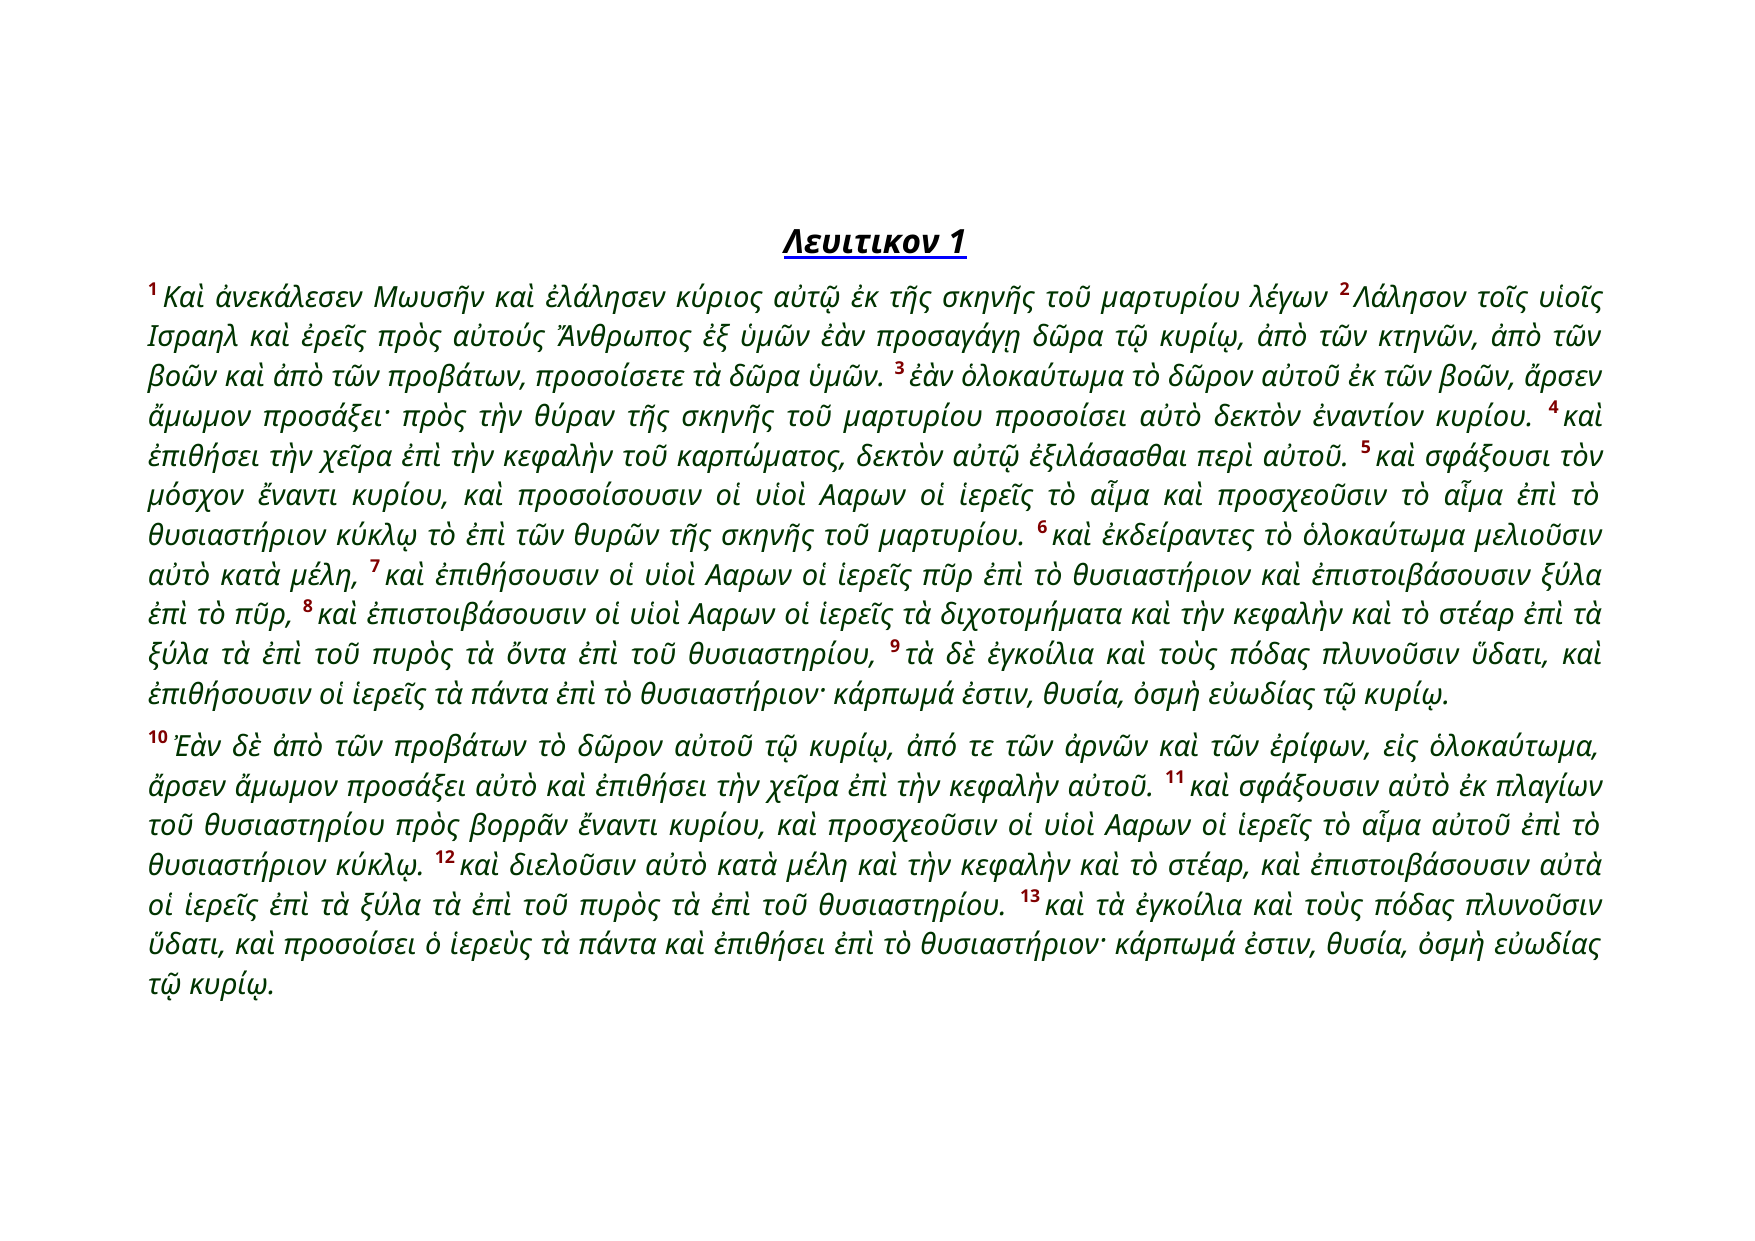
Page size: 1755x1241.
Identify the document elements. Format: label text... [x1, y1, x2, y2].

text 10 Ἐὰν δὲ ἀπὸ τῶν προβάτων τὸ δῶρον αὐτοῦ τῷ κυρίῳ, ἀπό τε τῶν ἀρνῶν καὶ τῶν ἐρίφων, εἰς ὁλοκαύτωμα, ἄρσεν ἄμωμον προσάξει αὐτὸ καὶ ἐπιθήσει τὴν χεῖρα ἐπὶ τὴν κεφαλὴν αὐτοῦ. 11 καὶ σφάξουσιν αὐτὸ ἐκ πλαγίων τοῦ θυσιαστηρίου πρὸς βορρᾶν ἔναντι κυρίου, καὶ προσχεοῦσιν οἱ υἱοὶ Ααρων οἱ ἱερεῖς τὸ αἷμα αὐτοῦ ἐπὶ τὸ θυσιαστήριον κύκλῳ. 12 καὶ διελοῦσιν αὐτὸ κατὰ μέλη καὶ τὴν κεφαλὴν καὶ τὸ στέαρ, καὶ ἐπιστοιβάσουσιν αὐτὰ οἱ ἱερεῖς ἐπὶ τὰ ξύλα τὰ ἐπὶ τοῦ πυρὸς τὰ ἐπὶ τοῦ θυσιαστηρίου. 13 καὶ τὰ ἐγκοίλια καὶ τοὺς πόδας πλυνοῦσιν ὕδατι, καὶ προσοίσει ὁ ἱερεὺς τὰ πάντα καὶ ἐπιθήσει ἐπὶ τὸ θυσιαστήριον· κάρπωμά ἐστιν, θυσία, ὀσμὴ εὐωδίας τῷ κυρίῳ. [148, 725, 1606, 1003]
text 1 Καὶ ἀνεκάλεσεν Μωυσῆν καὶ ἐλάλησεν κύριος αὐτῷ ἐκ τῆς σκηνῆς τοῦ μαρτυρίου λέγων 2 Λάλησον τοῖς υἱοῖς Ισραηλ καὶ ἐρεῖς πρὸς αὐτούς Ἄνθρωπος ἐξ ὑμῶν ἐὰν προσαγάγῃ δῶρα τῷ κυρίῳ, ἀπὸ τῶν κτηνῶν, ἀπὸ τῶν βοῶν καὶ ἀπὸ τῶν προβάτων, προσοίσετε τὰ δῶρα ὑμῶν. 3 ἐὰν ὁλοκαύτωμα τὸ δῶρον αὐτοῦ ἐκ τῶν βοῶν, ἄρσεν ἄμωμον προσάξει· πρὸς τὴν θύραν τῆς σκηνῆς τοῦ μαρτυρίου προσοίσει αὐτὸ δεκτὸν ἐναντίον κυρίου. 4 καὶ ἐπιθήσει τὴν χεῖρα ἐπὶ τὴν κεφαλὴν τοῦ καρπώματος, δεκτὸν αὐτῷ ἐξιλάσασθαι περὶ αὐτοῦ. 5 καὶ σφάξουσι τὸν μόσχον ἔναντι κυρίου, καὶ προσοίσουσιν οἱ υἱοὶ Ααρων οἱ ἱερεῖς τὸ αἷμα καὶ προσχεοῦσιν τὸ αἷμα ἐπὶ τὸ θυσιαστήριον κύκλῳ τὸ ἐπὶ τῶν θυρῶν τῆς σκηνῆς τοῦ μαρτυρίου. 6 καὶ ἐκδείραντες τὸ ὁλοκαύτωμα μελιοῦσιν αὐτὸ κατὰ μέλη, 7 καὶ ἐπιθήσουσιν οἱ υἱοὶ Ααρων οἱ ἱερεῖς πῦρ ἐπὶ τὸ θυσιαστήριον καὶ ἐπιστοιβάσουσιν ξύλα ἐπὶ τὸ πῦρ, 8 καὶ ἐπιστοιβάσουσιν οἱ υἱοὶ Ααρων οἱ ἱερεῖς τὰ διχοτομήματα καὶ τὴν κεφαλὴν καὶ τὸ στέαρ ἐπὶ τὰ ξύλα τὰ ἐπὶ τοῦ πυρὸς τὰ ὄντα ἐπὶ τοῦ θυσιαστηρίου, 9 τὰ δὲ ἐγκοίλια καὶ τοὺς πόδας πλυνοῦσιν ὕδατι, καὶ ἐπιθήσουσιν οἱ ἱερεῖς τὰ πάντα ἐπὶ τὸ θυσιαστήριον· κάρπωμά ἐστιν, θυσία, ὀσμὴ εὐωδίας τῷ κυρίῳ. [148, 276, 1606, 713]
text Λευιτικον 1 [148, 218, 1606, 263]
